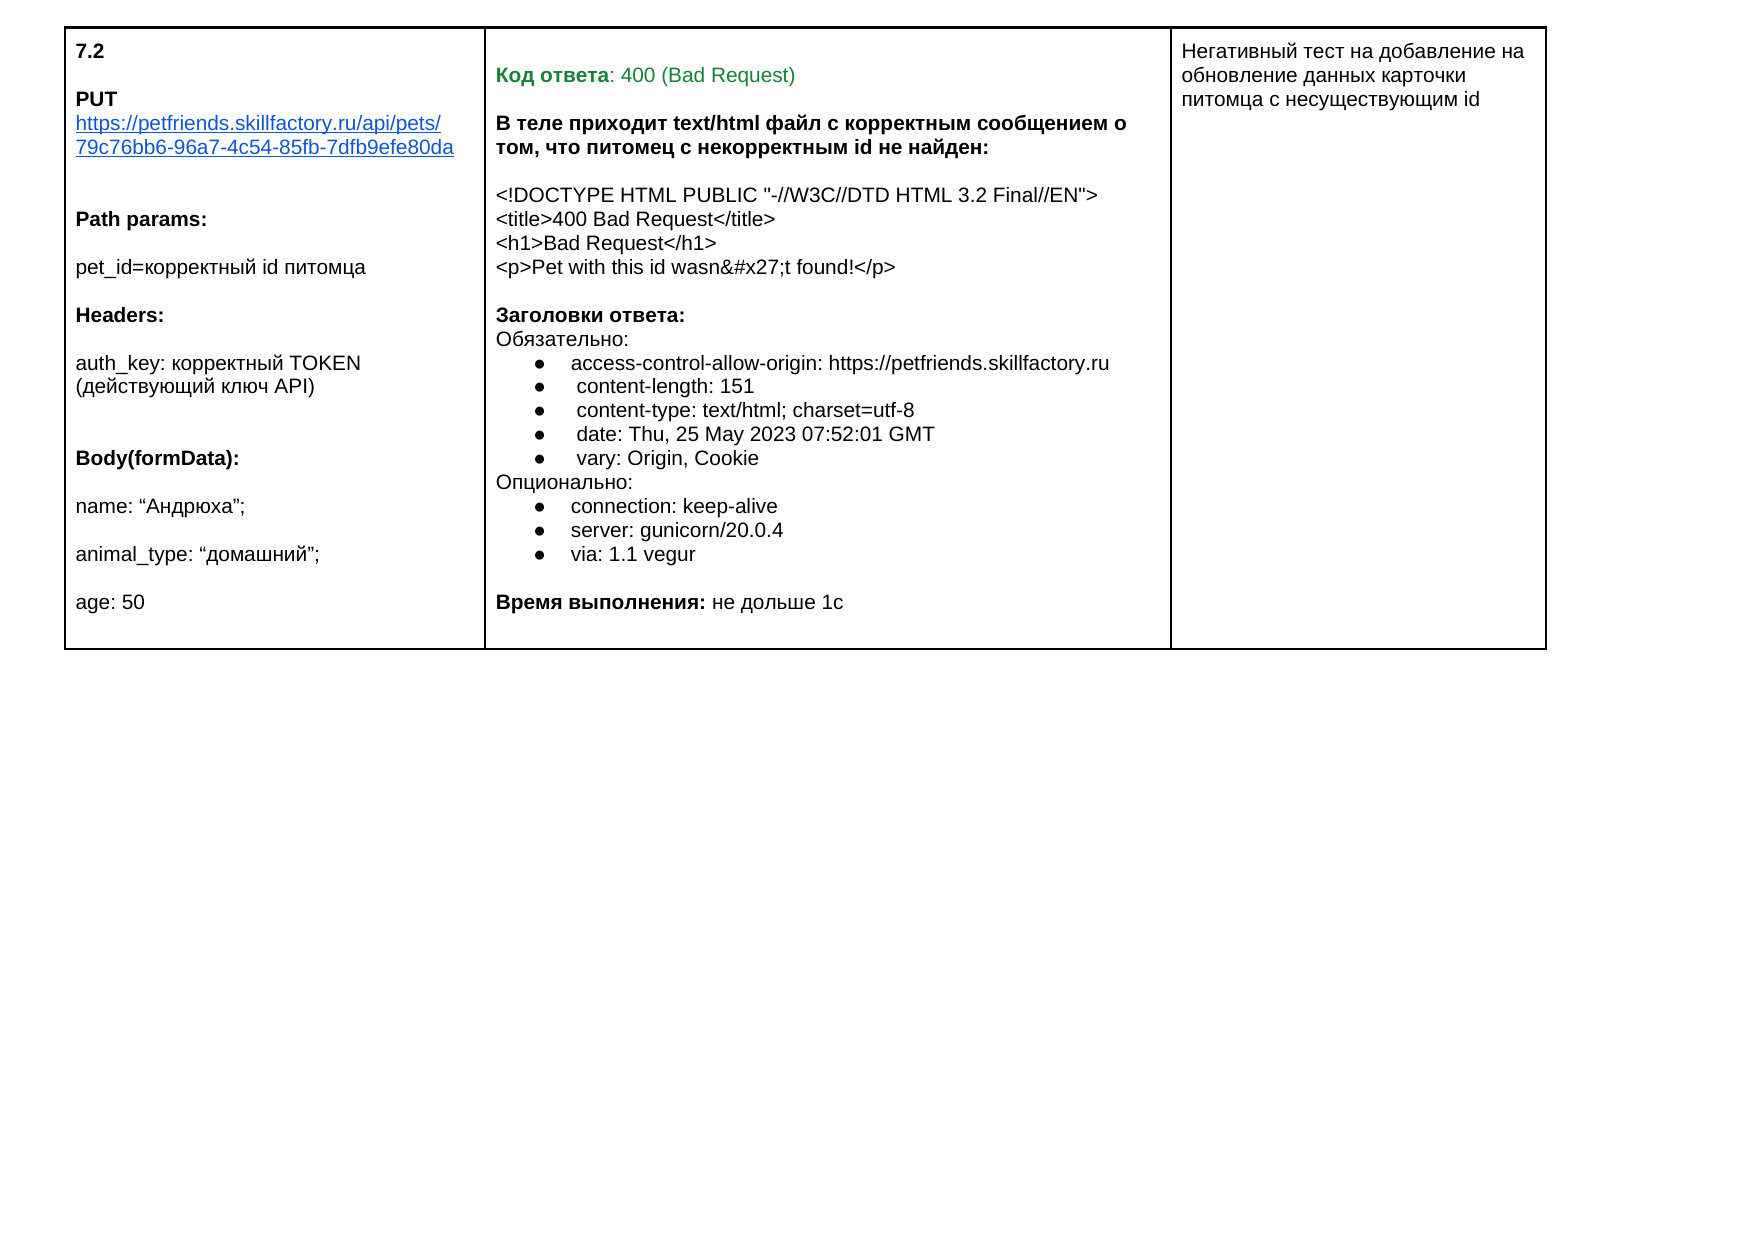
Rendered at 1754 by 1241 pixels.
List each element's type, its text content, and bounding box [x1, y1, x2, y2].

table_cell 7.2 PUT https://petfriends.skillfactory.ru/api/pets/79c76bb6-96a7-4c54-85fb-7dfb9efe80da Path params: pet_id=корректный id питомца Headers: auth_key: корректный TOKEN (действующий ключ API) Body(formData): name: “Андрюха”; animal_type: “домашний”; age: 50 [66, 29, 484, 648]
table_cell Негативный тест на добавление на обновление данных карточки питомца с несуществующим id [1172, 29, 1545, 648]
table_cell Код ответа: 400 (Bad Request) В теле приходит text/html файл с корректным сообщением о том, что питомец с некорректным id не найден: <!DOCTYPE HTML PUBLIC "-//W3C//DTD HTML 3.2 Final//EN"> <title>400 Bad Request</title> <h1>Bad Request</h1> <p>Pet with this id wasn&#x27;t found!</p> Заголовки ответа: Обязательно: access-control-allow-origin: https://petfriends.skillfactory.ru content-length: 151 content-type: text/html; charset=utf-8 date: Thu, 25 May 2023 07:52:01 GMT vary: Origin, Cookie Опционально: connection: keep-alive server: gunicorn/20.0.4 via: 1.1 vegur Время выполнения: не дольше 1с [486, 29, 1170, 648]
